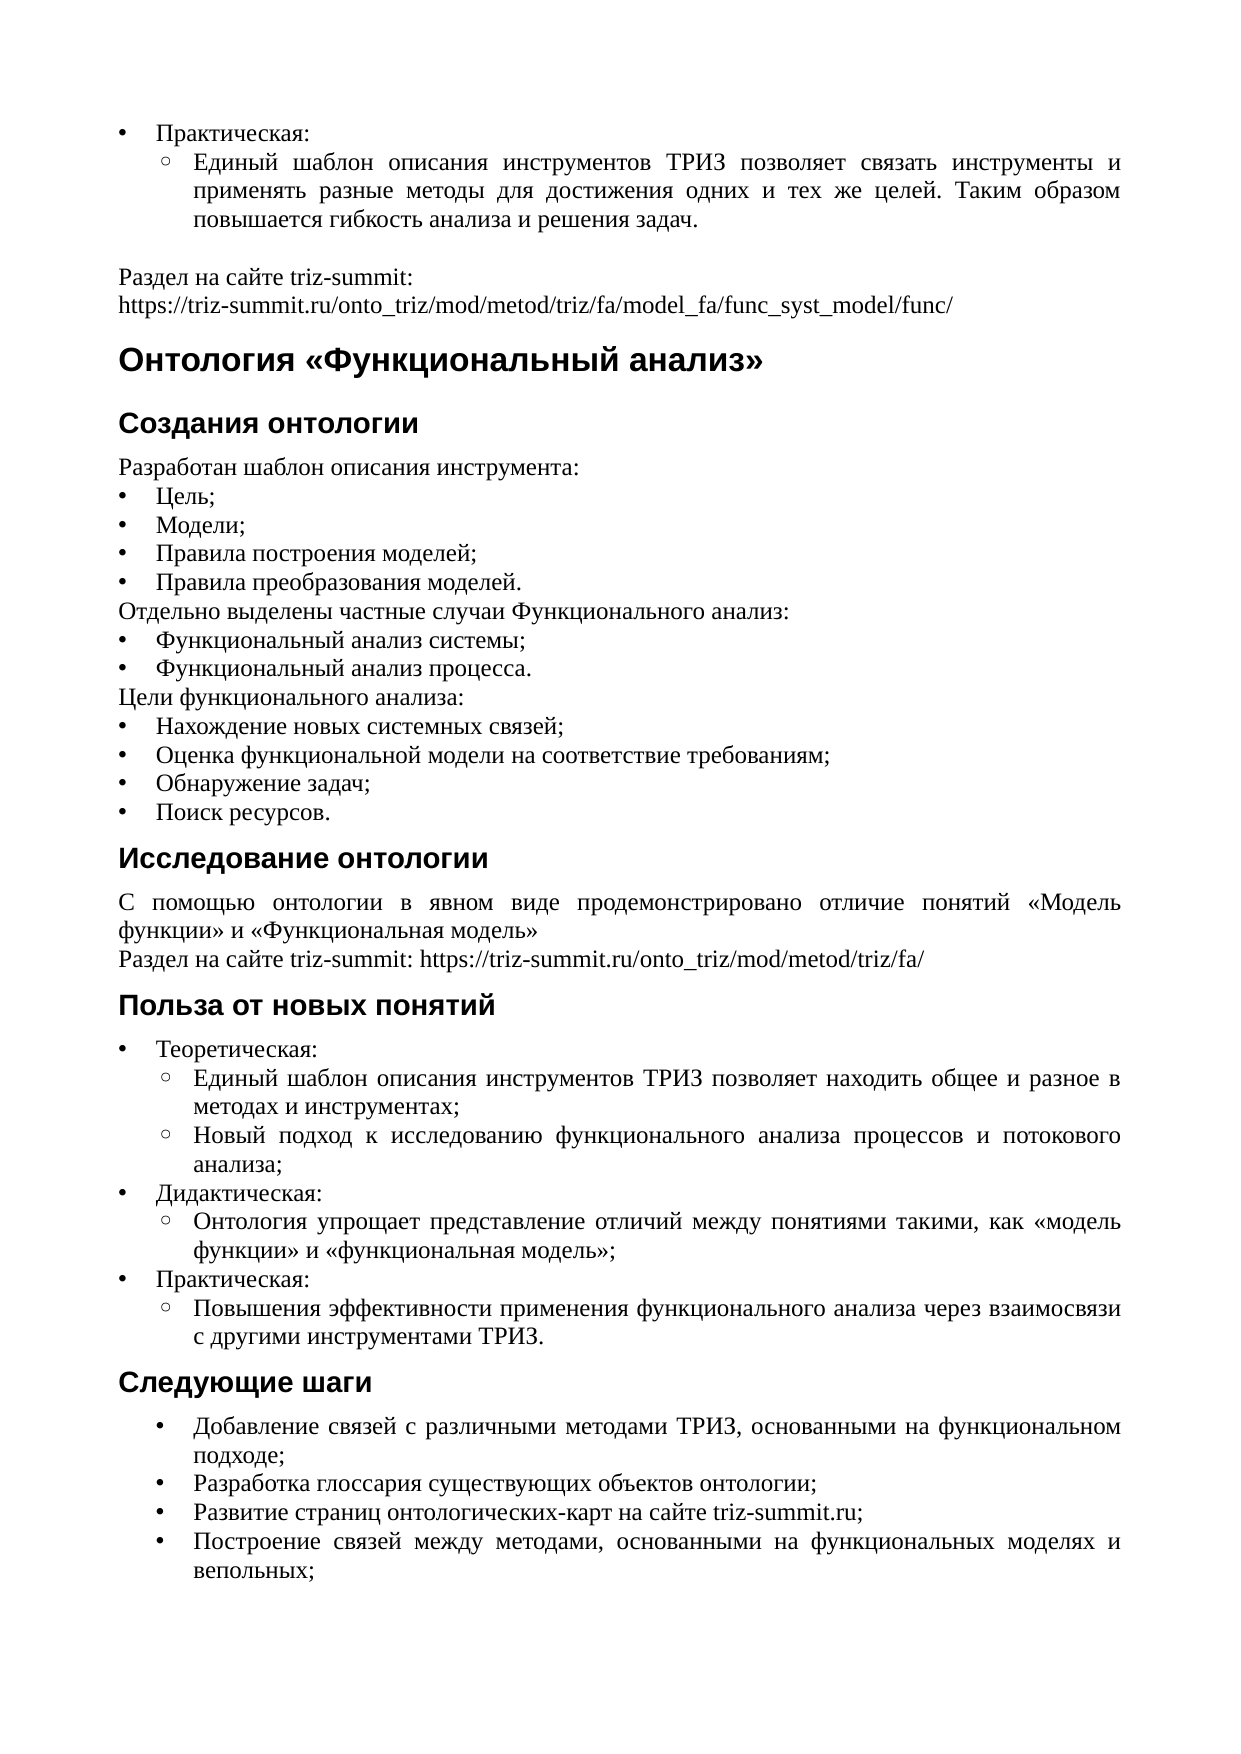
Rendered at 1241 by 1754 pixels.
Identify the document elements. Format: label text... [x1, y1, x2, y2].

list Новый подход к исследованию функционального анализа процессов и потокового анализа; [156, 1120, 1122, 1178]
list Построение связей между методами, основанными на функциональных моделях и вепольных; [156, 1526, 1122, 1583]
list Обнаружение задач; [118, 768, 1122, 797]
list Единый шаблон описания инструментов ТРИЗ позволяет находить общее и разное в методах и инструментах; [156, 1063, 1122, 1120]
list Функциональный анализ системы; [118, 625, 1122, 653]
list Дидактическая: [118, 1178, 1122, 1206]
list Правила построения моделей; [118, 538, 1122, 567]
list Оценка функциональной модели на соответствие требованиям; [118, 740, 1122, 768]
list Поиск ресурсов. [118, 797, 1122, 826]
list Практическая: [118, 118, 1122, 147]
list Правила преобразования моделей. [118, 567, 1122, 596]
list Цель; [118, 481, 1122, 510]
text С помощью онтологии в явном виде продемонстрировано отличие понятий «Модель функции» и «Функциональная модель» [118, 887, 1122, 944]
list Нахождение новых системных связей; [118, 711, 1122, 740]
list Развитие страниц онтологических-карт на сайте triz-summit.ru; [156, 1497, 1122, 1526]
subtitle Онтология «Функциональный анализ» [118, 340, 1122, 379]
text Цели функционального анализа: [118, 682, 1122, 711]
list Добавление связей с различными методами ТРИЗ, основанными на функциональном подходе; [156, 1411, 1122, 1468]
list Теоретическая: [118, 1034, 1122, 1063]
list Единый шаблон описания инструментов ТРИЗ позволяет связать инструменты и применять разные методы для достижения одних и тех же целей. Таким образом повышается гибкость анализа и решения задач. [156, 147, 1122, 233]
list Разработка глоссария существующих объектов онтологии; [156, 1468, 1122, 1497]
text Разработан шаблон описания инструмента: [118, 452, 1122, 481]
list Повышения эффективности применения функционального анализа через взаимосвязи с другими инструментами ТРИЗ. [156, 1293, 1122, 1350]
subtitle Польза от новых понятий [118, 988, 1122, 1021]
text Раздел на сайте triz-summit: https://triz-summit.ru/onto_triz/mod/metod/triz/fa/ [118, 944, 1122, 973]
list Функциональный анализ процесса. [118, 653, 1122, 682]
list Практическая: [118, 1264, 1122, 1293]
subtitle Следующие шаги [118, 1365, 1122, 1398]
subtitle Создания онтологии [118, 406, 1122, 440]
list Модели; [118, 510, 1122, 538]
list Онтология упрощает представление отличий между понятиями такими, как «модель функции» и «функциональная модель»; [156, 1206, 1122, 1264]
text https://triz-summit.ru/onto_triz/mod/metod/triz/fa/model_fa/func_syst_model/func/ [118, 291, 1122, 319]
subtitle Исследование онтологии [118, 841, 1122, 874]
text Раздел на сайте triz-summit: [118, 262, 1122, 291]
text Отдельно выделены частные случаи Функционального анализ: [118, 596, 1122, 625]
